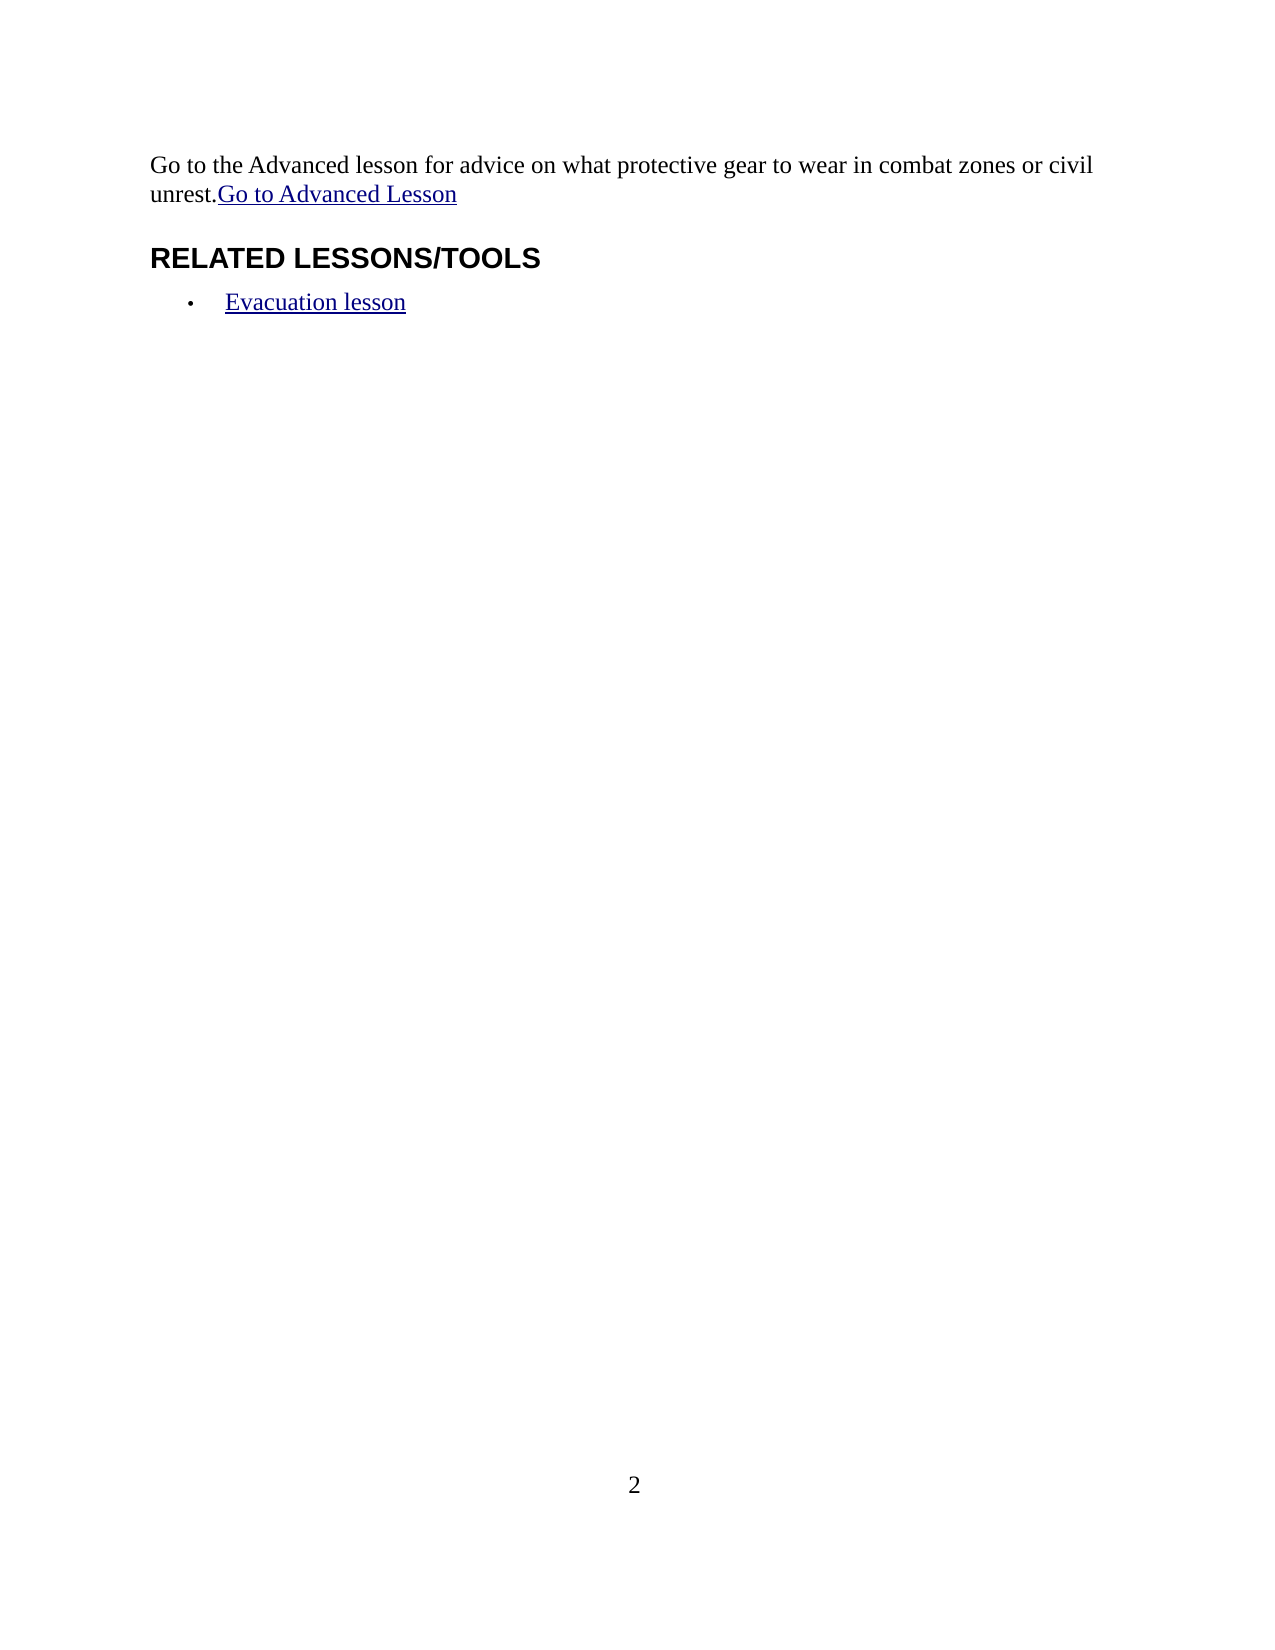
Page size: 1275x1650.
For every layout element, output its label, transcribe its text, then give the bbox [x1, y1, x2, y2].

list Evacuation lesson [187, 287, 1125, 316]
text Go to the Advanced lesson for advice on what protective gear to wear in combat zones or civil unrest.Go to Advanced Lesson [150, 150, 1125, 207]
subtitle RELATED LESSONS/TOOLS [150, 241, 1125, 275]
